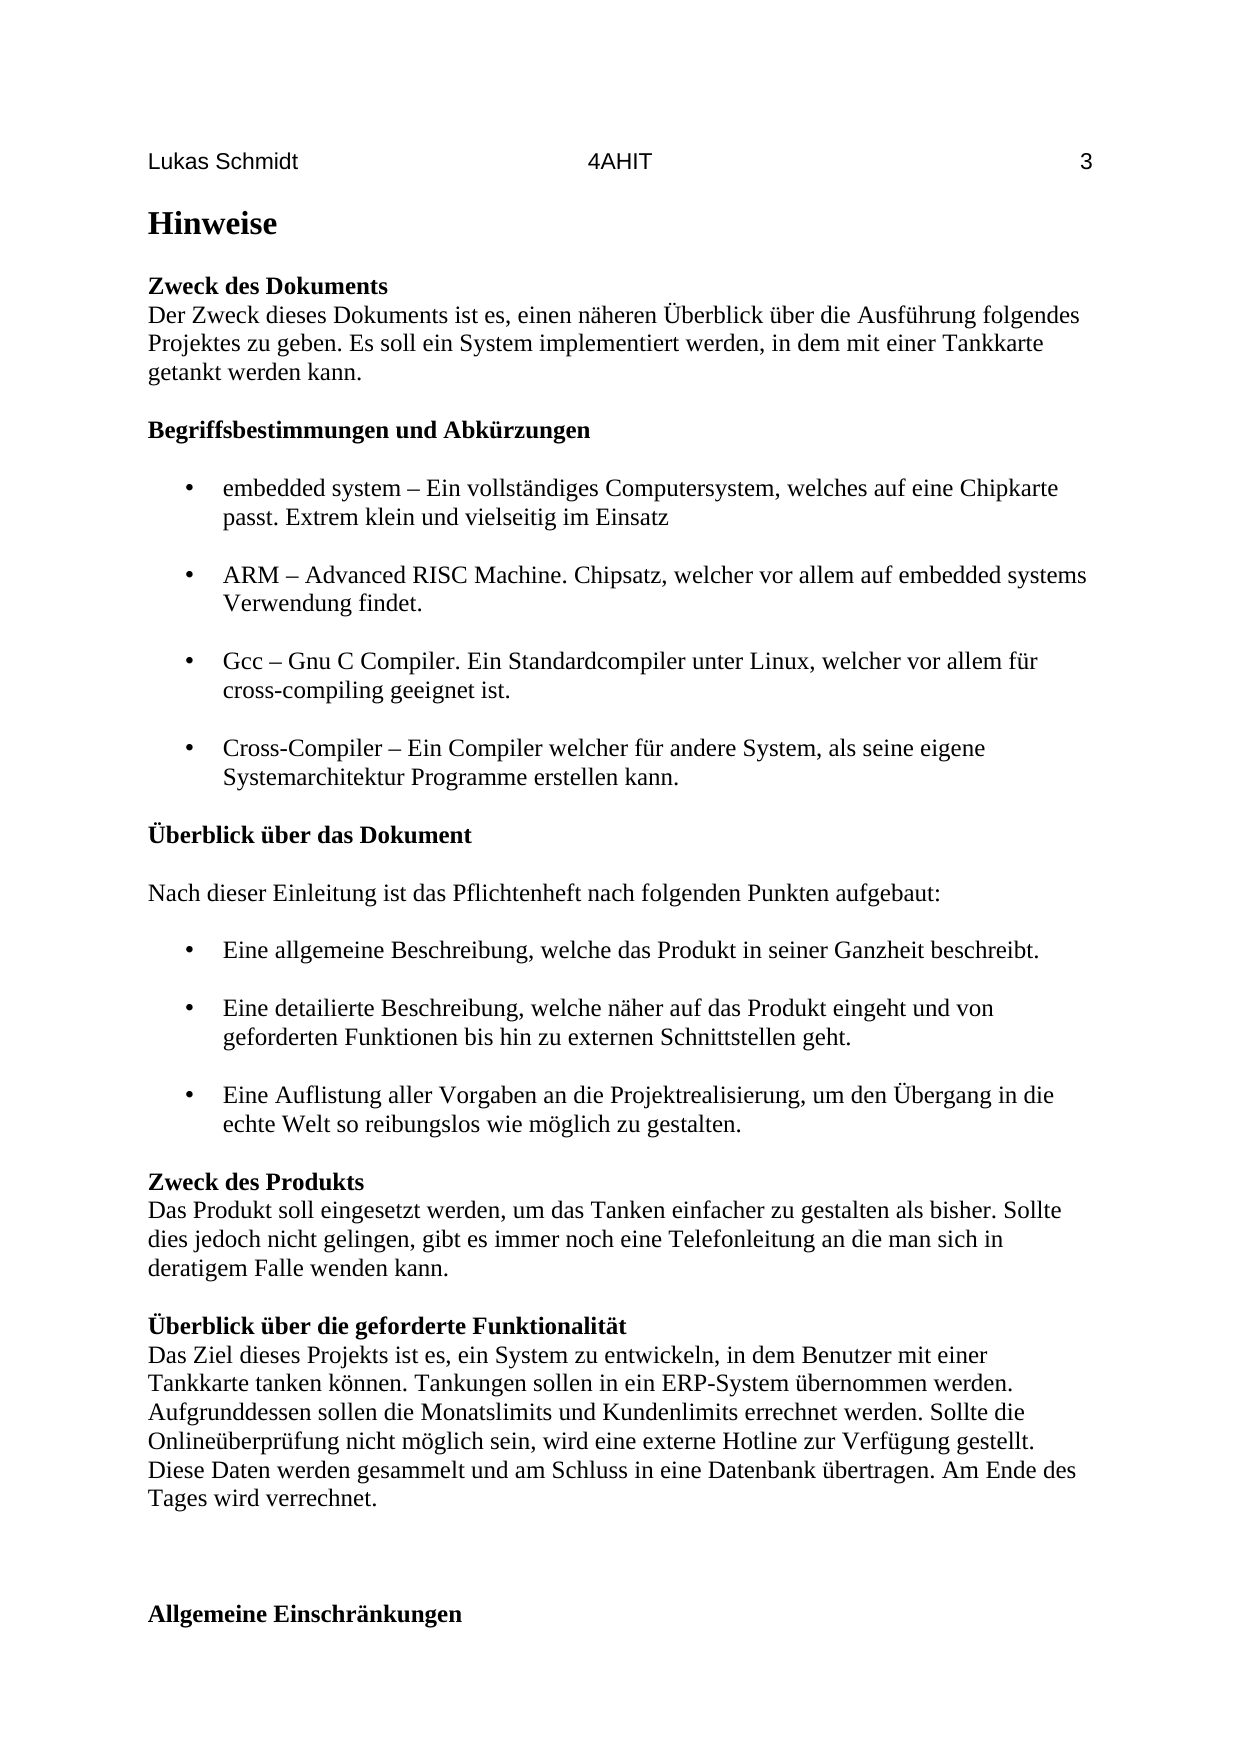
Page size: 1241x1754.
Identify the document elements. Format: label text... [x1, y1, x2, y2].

text Überblick über das Dokument [148, 820, 1093, 848]
list Eine detailierte Beschreibung, welche näher auf das Produkt eingeht und von geforderten Funktionen bis hin zu externen Schnittstellen geht. [185, 993, 1093, 1051]
text Begriffsbestimmungen und Abkürzungen [148, 415, 1093, 444]
subtitle Hinweise [148, 203, 1093, 242]
list Gcc – Gnu C Compiler. Ein Standardcompiler unter Linux, welcher vor allem für cross-compiling geeignet ist. [185, 646, 1093, 704]
text Allgemeine Einschränkungen [148, 1599, 1093, 1628]
list ARM – Advanced RISC Machine. Chipsatz, welcher vor allem auf embedded systems Verwendung findet. [185, 560, 1093, 617]
list Cross-Compiler – Ein Compiler welcher für andere System, als seine eigene Systemarchitektur Programme erstellen kann. [185, 733, 1093, 791]
list Eine allgemeine Beschreibung, welche das Produkt in seiner Ganzheit beschreibt. [185, 936, 1093, 964]
list Eine Auflistung aller Vorgaben an die Projektrealisierung, um den Übergang in die echte Welt so reibungslos wie möglich zu gestalten. [185, 1080, 1093, 1138]
text Zweck des Dokuments Der Zweck dieses Dokuments ist es, einen näheren Überblick über die Ausführung folgendes Projektes zu geben. Es soll ein System implementiert werden, in dem mit einer Tankkarte getankt werden kann. [148, 271, 1093, 386]
text Zweck des Produkts Das Produkt soll eingesetzt werden, um das Tanken einfacher zu gestalten als bisher. Sollte dies jedoch nicht gelingen, gibt es immer noch eine Telefonleitung an die man sich in deratigem Falle wenden kann. [148, 1167, 1093, 1282]
list embedded system – Ein vollständiges Computersystem, welches auf eine Chipkarte passt. Extrem klein und vielseitig im Einsatz [185, 473, 1093, 531]
text Überblick über die geforderte Funktionalität Das Ziel dieses Projekts ist es, ein System zu entwickeln, in dem Benutzer mit einer Tankkarte tanken können. Tankungen sollen in ein ERP-System übernommen werden. Aufgrunddessen sollen die Monatslimits und Kundenlimits errechnet werden. Sollte die Onlineüberprüfung nicht möglich sein, wird eine externe Hotline zur Verfügung gestellt. Diese Daten werden gesammelt und am Schluss in eine Datenbank übertragen. Am Ende des Tages wird verrechnet. [148, 1311, 1093, 1512]
text Nach dieser Einleitung ist das Pflichtenheft nach folgenden Punkten aufgebaut: [148, 878, 1093, 906]
